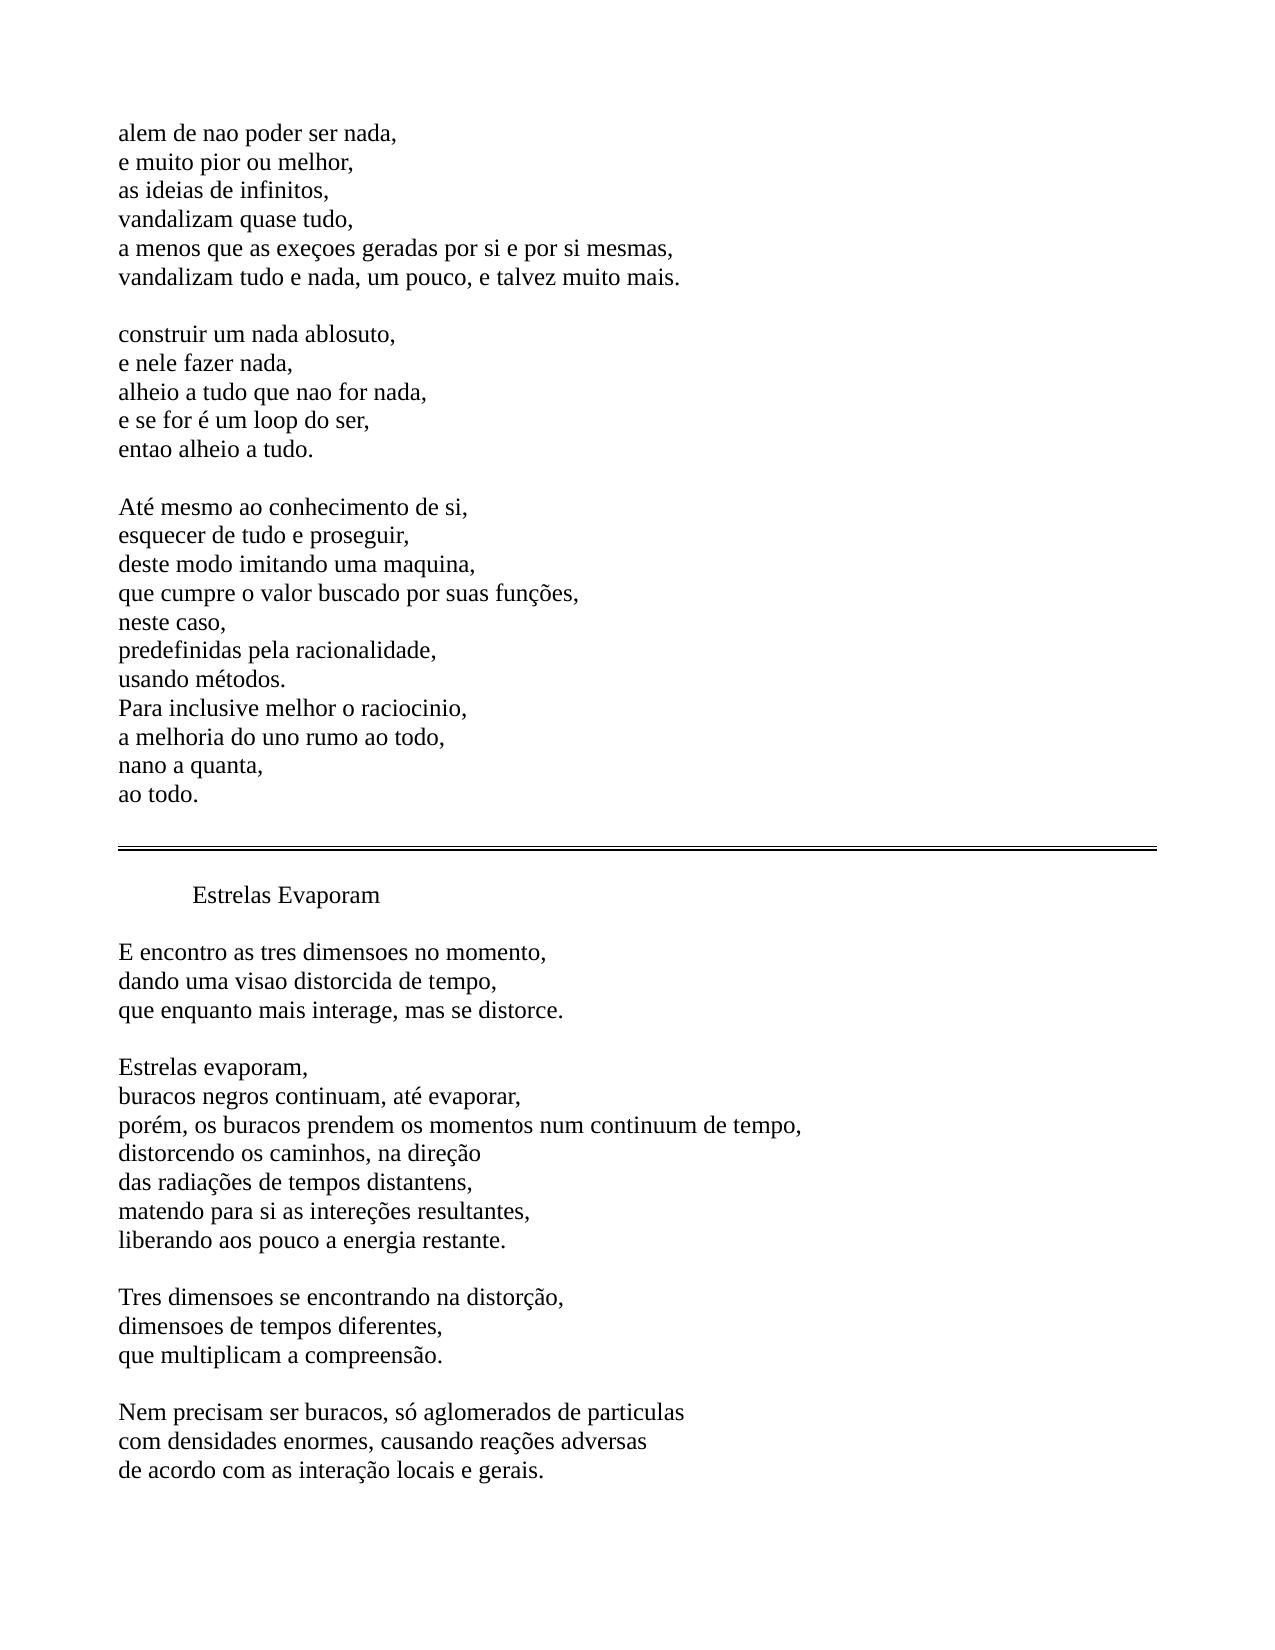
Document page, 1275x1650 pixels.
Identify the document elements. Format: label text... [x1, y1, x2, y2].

text nano a quanta, [118, 751, 1157, 779]
text liberando aos pouco a energia restante. [118, 1225, 1157, 1253]
text a melhoria do uno rumo ao todo, [118, 722, 1157, 751]
text distorcendo os caminhos, na direção [118, 1138, 1157, 1167]
text neste caso, [118, 607, 1157, 636]
text porém, os buracos prendem os momentos num continuum de tempo, [118, 1110, 1157, 1138]
text e nele fazer nada, [118, 348, 1157, 377]
text que multiplicam a compreensão. [118, 1340, 1157, 1368]
text de acordo com as interação locais e gerais. [118, 1455, 1157, 1483]
text Até mesmo ao conhecimento de si, [118, 492, 1157, 521]
text Estrelas evaporam, [118, 1052, 1157, 1081]
text dando uma visao distorcida de tempo, [118, 966, 1157, 995]
text buracos negros continuam, até evaporar, [118, 1081, 1157, 1110]
text alheio a tudo que nao for nada, [118, 377, 1157, 406]
text vandalizam tudo e nada, um pouco, e talvez muito mais. [118, 262, 1157, 291]
text matendo para si as intereções resultantes, [118, 1196, 1157, 1225]
text com densidades enormes, causando reações adversas [118, 1426, 1157, 1455]
text deste modo imitando uma maquina, [118, 549, 1157, 578]
text dimensoes de tempos diferentes, [118, 1311, 1157, 1340]
text entao alheio a tudo. [118, 434, 1157, 463]
text as ideias de infinitos, [118, 176, 1157, 204]
text vandalizam quase tudo, [118, 204, 1157, 233]
text que cumpre o valor buscado por suas funções, [118, 578, 1157, 607]
text que enquanto mais interage, mas se distorce. [118, 995, 1157, 1023]
text Para inclusive melhor o raciocinio, [118, 693, 1157, 722]
text alem de nao poder ser nada, [118, 118, 1157, 147]
text e se for é um loop do ser, [118, 406, 1157, 434]
text Tres dimensoes se encontrando na distorção, [118, 1282, 1157, 1311]
text e muito pior ou melhor, [118, 147, 1157, 176]
text predefinidas pela racionalidade, [118, 636, 1157, 664]
text E encontro as tres dimensoes no momento, [118, 937, 1157, 966]
text usando métodos. [118, 664, 1157, 693]
text das radiações de tempos distantens, [118, 1167, 1157, 1196]
text ao todo. [118, 779, 1157, 808]
text construir um nada ablosuto, [118, 319, 1157, 348]
text Nem precisam ser buracos, só aglomerados de particulas [118, 1397, 1157, 1426]
text a menos que as exeçoes geradas por si e por si mesmas, [118, 233, 1157, 262]
text esquecer de tudo e proseguir, [118, 521, 1157, 549]
text Estrelas Evaporam [118, 880, 1157, 908]
